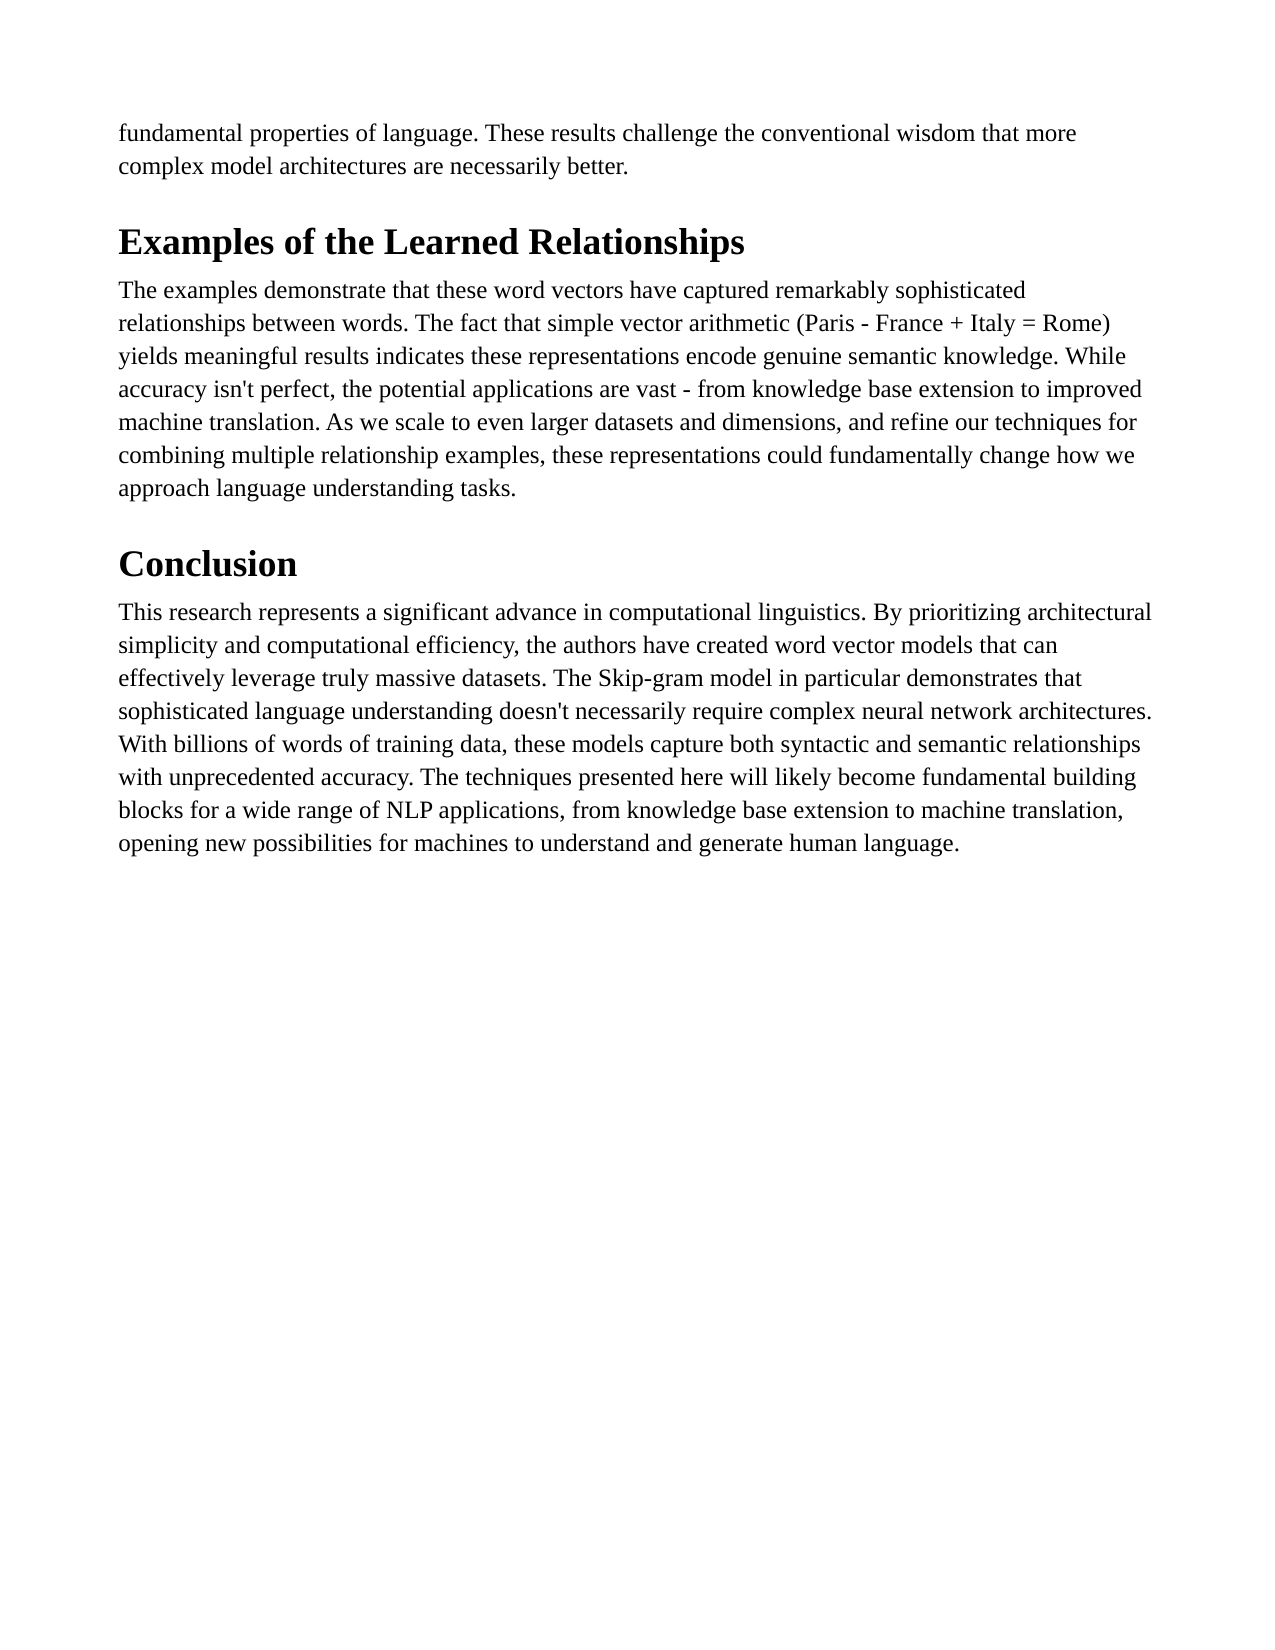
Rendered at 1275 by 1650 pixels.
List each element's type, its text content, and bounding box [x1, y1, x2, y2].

subtitle Conclusion [118, 542, 1157, 585]
subtitle Examples of the Learned Relationships [118, 219, 1157, 263]
text This research represents a significant advance in computational linguistics. By prioritizing architectural simplicity and computational efficiency, the authors have created word vector models that can effectively leverage truly massive datasets. The Skip-gram model in particular demonstrates that sophisticated language understanding doesn't necessarily require complex neural network architectures. With billions of words of training data, these models capture both syntactic and semantic relationships with unprecedented accuracy. The techniques presented here will likely become fundamental building blocks for a wide range of NLP applications, from knowledge base extension to machine translation, opening new possibilities for machines to understand and generate human language. [118, 597, 1157, 857]
text fundamental properties of language. These results challenge the conventional wisdom that more complex model architectures are necessarily better. [118, 118, 1157, 180]
text The examples demonstrate that these word vectors have captured remarkably sophisticated relationships between words. The fact that simple vector arithmetic (Paris - France + Italy = Rome) yields meaningful results indicates these representations encode genuine semantic knowledge. While accuracy isn't perfect, the potential applications are vast - from knowledge base extension to improved machine translation. As we scale to even larger datasets and dimensions, and refine our techniques for combining multiple relationship examples, these representations could fundamentally change how we approach language understanding tasks. [118, 275, 1157, 502]
